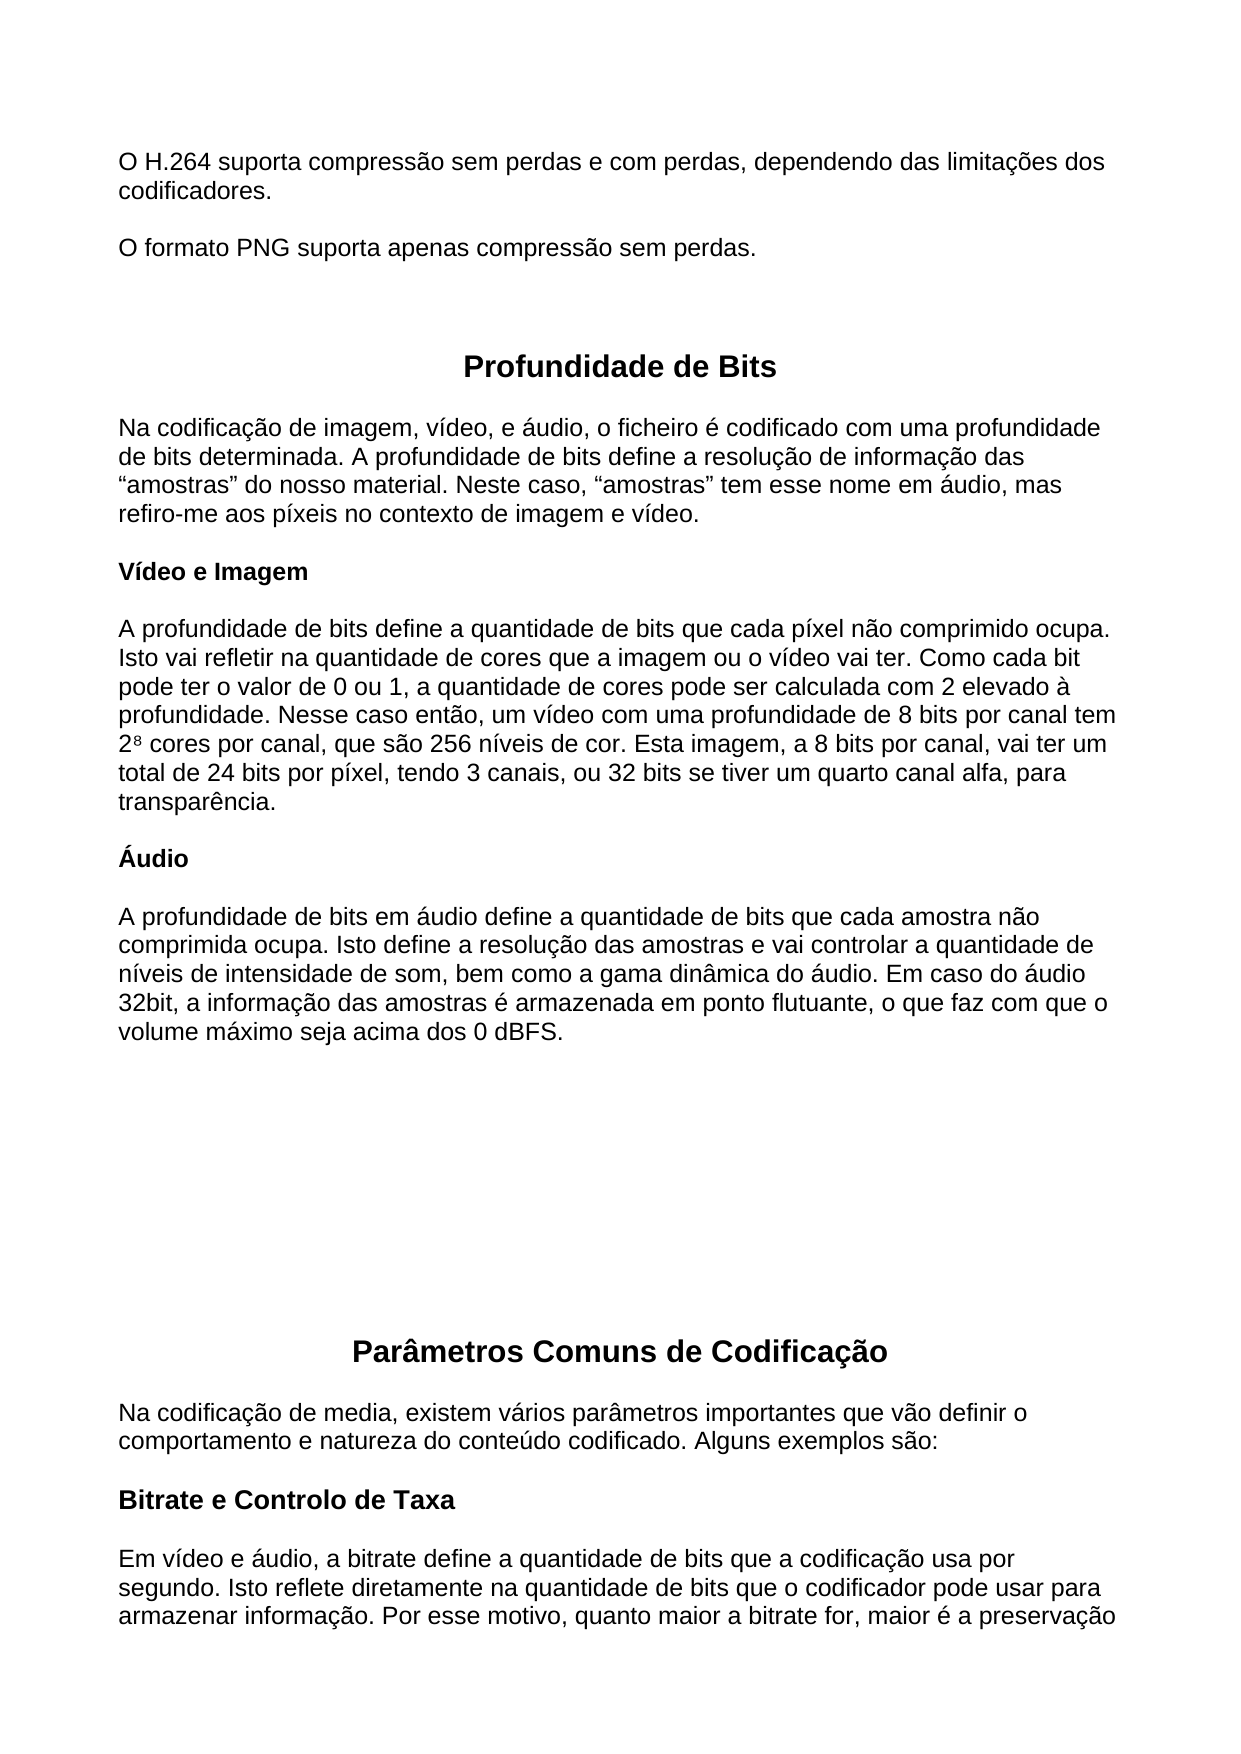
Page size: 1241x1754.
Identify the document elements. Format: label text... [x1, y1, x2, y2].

text Na codificação de media, existem vários parâmetros importantes que vão definir o comportamento e natureza do conteúdo codificado. Alguns exemplos são: [118, 1397, 1122, 1455]
text A profundidade de bits em áudio define a quantidade de bits que cada amostra não comprimida ocupa. Isto define a resolução das amostras e vai controlar a quantidade de níveis de intensidade de som, bem como a gama dinâmica do áudio. Em caso do áudio 32bit, a informação das amostras é armazenada em ponto flutuante, o que faz com que o volume máximo seja acima dos 0 dBFS. [118, 902, 1122, 1045]
text A profundidade de bits define a quantidade de bits que cada píxel não comprimido ocupa. Isto vai refletir na quantidade de cores que a imagem ou o vídeo vai ter. Como cada bit pode ter o valor de 0 ou 1, a quantidade de cores pode ser calculada com 2 elevado à profundidade. Nesse caso então, um vídeo com uma profundidade de 8 bits por canal tem 2⁸ cores por canal, que são 256 níveis de cor. Esta imagem, a 8 bits por canal, vai ter um total de 24 bits por píxel, tendo 3 canais, ou 32 bits se tiver um quarto canal alfa, para transparência. [118, 614, 1122, 815]
text Parâmetros Comuns de Codificação [118, 1333, 1122, 1369]
text O H.264 suporta compressão sem perdas e com perdas, dependendo das limitações dos codificadores. [118, 147, 1122, 204]
text Bitrate e Controlo de Taxa [118, 1484, 1122, 1515]
text Áudio [118, 844, 1122, 873]
text Em vídeo e áudio, a bitrate define a quantidade de bits que a codificação usa por segundo. Isto reflete diretamente na quantidade de bits que o codificador pode usar para armazenar informação. Por esse motivo, quanto maior a bitrate for, maior é a preservação [118, 1544, 1122, 1630]
text Profundidade de Bits [118, 348, 1122, 384]
text O formato PNG suporta apenas compressão sem perdas. [118, 233, 1122, 262]
text Vídeo e Imagem [118, 557, 1122, 585]
text Na codificação de imagem, vídeo, e áudio, o ficheiro é codificado com uma profundidade de bits determinada. A profundidade de bits define a resolução de informação das “amostras” do nosso material. Neste caso, “amostras” tem esse nome em áudio, mas refiro-me aos píxeis no contexto de imagem e vídeo. [118, 413, 1122, 528]
